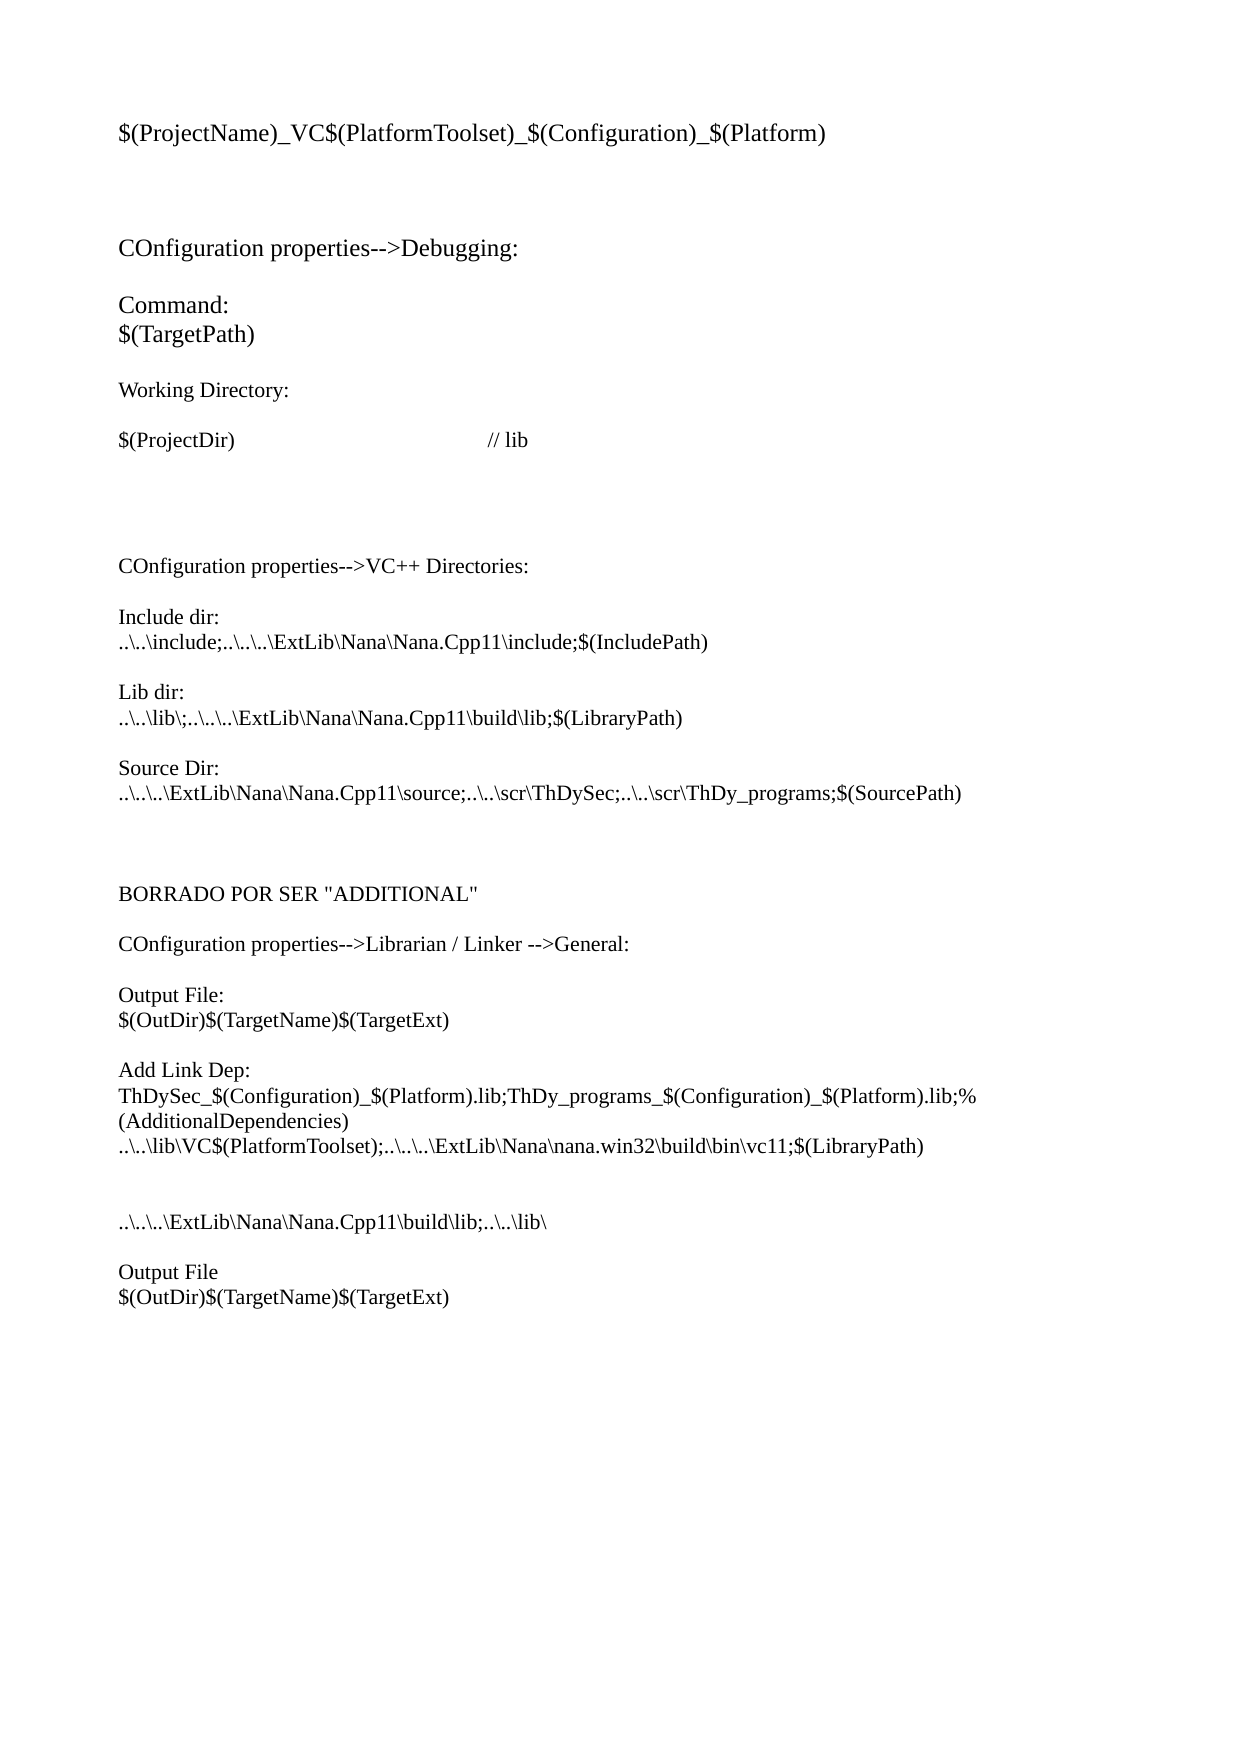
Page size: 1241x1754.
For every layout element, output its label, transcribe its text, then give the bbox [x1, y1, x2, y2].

text ..\..\lib\;..\..\..\ExtLib\Nana\Nana.Cpp11\build\lib;$(LibraryPath) [118, 704, 1122, 730]
text Working Directory: [118, 377, 1122, 402]
text Lib dir: [118, 679, 1122, 704]
text Output File [118, 1259, 1122, 1284]
text ThDySec_$(Configuration)_$(Platform).lib;ThDy_programs_$(Configuration)_$(Platform).lib;%(AdditionalDependencies) [118, 1083, 1122, 1133]
text ..\..\lib\VC$(PlatformToolset);..\..\..\ExtLib\Nana\nana.win32\build\bin\vc11;$(LibraryPath) [118, 1133, 1122, 1158]
text Command: [118, 291, 1122, 319]
text $(OutDir)$(TargetName)$(TargetExt) [118, 1007, 1122, 1032]
text Source Dir: [118, 755, 1122, 780]
text BORRADO POR SER "ADDITIONAL" [118, 881, 1122, 906]
text Output File: [118, 982, 1122, 1007]
text COnfiguration properties-->Debugging: [118, 233, 1122, 262]
text ..\..\..\ExtLib\Nana\Nana.Cpp11\source;..\..\scr\ThDySec;..\..\scr\ThDy_programs;$(SourcePath) [118, 780, 1122, 805]
text Add Link Dep: [118, 1057, 1122, 1083]
text COnfiguration properties-->VC++ Directories: [118, 553, 1122, 578]
text $(TargetPath) [118, 319, 1122, 348]
text Include dir: [118, 604, 1122, 629]
text $(OutDir)$(TargetName)$(TargetExt) [118, 1284, 1122, 1309]
text $(ProjectDir) // lib [118, 427, 1122, 452]
text ..\..\..\ExtLib\Nana\Nana.Cpp11\build\lib;..\..\lib\ [118, 1209, 1122, 1234]
text COnfiguration properties-->Librarian / Linker -->General: [118, 931, 1122, 957]
text $(ProjectName)_VC$(PlatformToolset)_$(Configuration)_$(Platform) [118, 118, 1122, 147]
text ..\..\include;..\..\..\ExtLib\Nana\Nana.Cpp11\include;$(IncludePath) [118, 629, 1122, 654]
